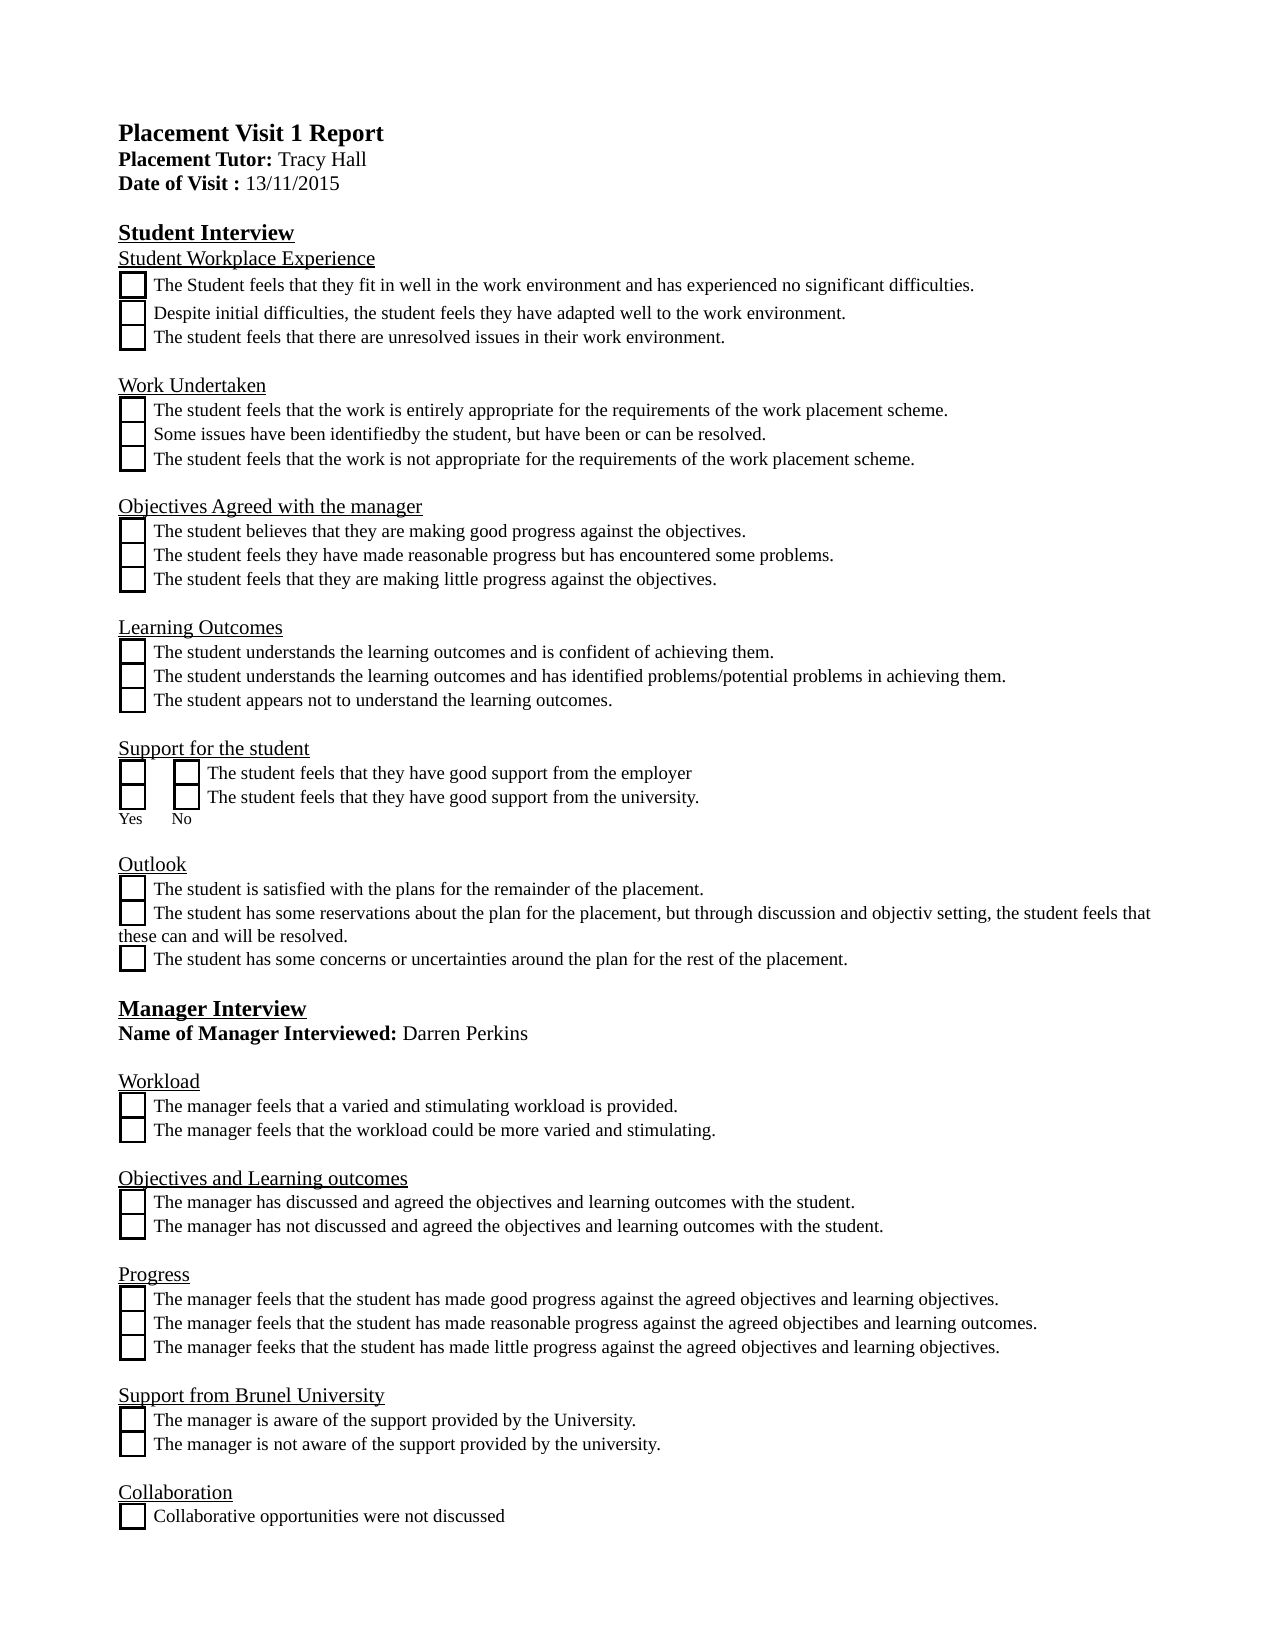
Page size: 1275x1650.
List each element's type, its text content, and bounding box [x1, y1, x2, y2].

text Progress [118, 1262, 1157, 1286]
text The student feels that the work is not appropriate for the requirements of the work placement scheme. [153, 446, 1157, 470]
text Support from Brunel University [118, 1383, 1157, 1407]
text Support for the student [118, 736, 1157, 760]
text The student understands the learning outcomes and is confident of achieving them. [153, 639, 1157, 664]
text Collaboration [118, 1480, 1157, 1504]
text The manager has not discussed and agreed the objectives and learning outcomes with the student. [153, 1214, 1157, 1238]
text Manager Interview [118, 994, 1157, 1021]
text The manager is not aware of the support provided by the university. [153, 1432, 1157, 1456]
text Objectives Agreed with the manager [118, 494, 1157, 518]
text Work Undertaken [118, 373, 1157, 397]
text The student feels that they are making little progress against the objectives. [153, 567, 1157, 591]
text The manager feels that a varied and stimulating workload is provided. [153, 1093, 1157, 1117]
text The student has some reservations about the plan for the placement, but through discussion and objectiv setting, the student feels that these can and will be resolved. [118, 900, 1157, 946]
text The Student feels that they fit in well in the work environment and has experienced no significant difficulties. [153, 269, 1157, 301]
text Workload [118, 1069, 1157, 1093]
text Yes No [118, 809, 1157, 828]
text The manager feels that the workload could be more varied and stimulating. [153, 1117, 1157, 1142]
text Name of Manager Interviewed: Darren Perkins [118, 1021, 1157, 1045]
text The student appears not to understand the learning outcomes. [153, 688, 1157, 712]
text The student believes that they are making good progress against the objectives. [153, 518, 1157, 543]
text Placement Visit 1 Report [118, 118, 1157, 147]
text The manager is aware of the support provided by the University. [153, 1407, 1157, 1432]
text Some issues have been identifiedby the student, but have been or can be resolved. [153, 422, 1157, 446]
text The student feels that they have good support from the employer [207, 760, 1157, 784]
text The student feels that they have good support from the university. [207, 784, 1157, 809]
text Outlook [118, 852, 1157, 876]
text The manager feels that the student has made good progress against the agreed objectives and learning objectives. [153, 1286, 1157, 1311]
text The student feels that there are unresolved issues in their work environment. [153, 325, 1157, 349]
text Learning Outcomes [118, 615, 1157, 639]
text The manager has discussed and agreed the objectives and learning outcomes with the student. [153, 1190, 1157, 1214]
text The manager feeks that the student has made little progress against the agreed objectives and learning objectives. [153, 1335, 1157, 1359]
text The student is satisfied with the plans for the remainder of the placement. [153, 876, 1157, 900]
text Objectives and Learning outcomes [118, 1166, 1157, 1190]
text The manager feels that the student has made reasonable progress against the agreed objectibes and learning outcomes. [153, 1311, 1157, 1335]
text Student Workplace Experience [118, 245, 1157, 269]
text Despite initial difficulties, the student feels they have adapted well to the work environment. [153, 301, 1157, 325]
text Collaborative opportunities were not discussed [153, 1504, 1157, 1528]
text Student Interview [118, 219, 1157, 245]
text The student understands the learning outcomes and has identified problems/potential problems in achieving them. [153, 664, 1157, 688]
text Placement Tutor: Tracy Hall [118, 147, 1157, 171]
text The student feels they have made reasonable progress but has encountered some problems. [153, 543, 1157, 567]
text Date of Visit : 13/11/2015 [118, 171, 1157, 195]
text The student feels that the work is entirely appropriate for the requirements of the work placement scheme. [146, 397, 1157, 422]
text The student has some concerns or uncertainties around the plan for the rest of the placement. [153, 946, 1157, 971]
